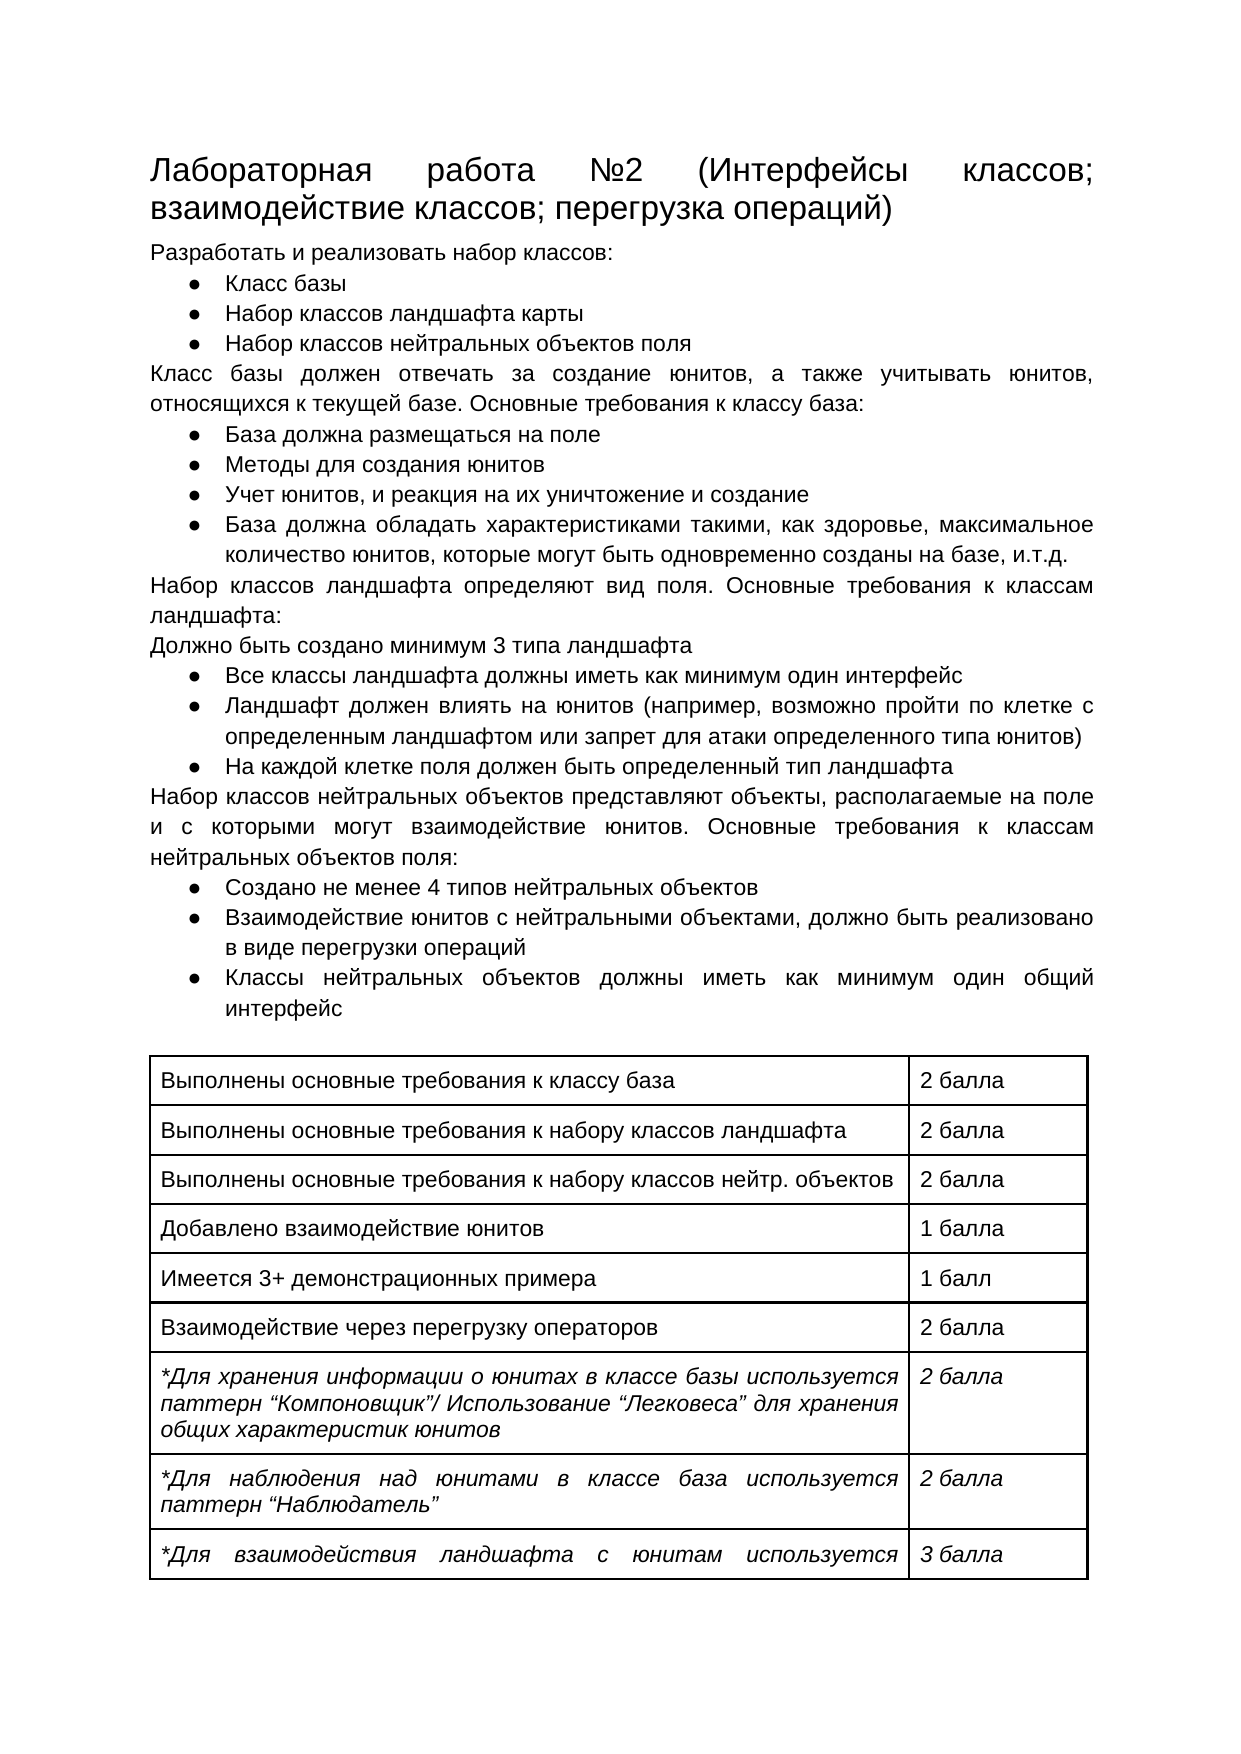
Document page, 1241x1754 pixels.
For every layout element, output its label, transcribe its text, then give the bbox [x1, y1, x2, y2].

table_header 2 балла [910, 1057, 1086, 1104]
table_cell Имеется 3+ демонстрационных примера [151, 1254, 908, 1301]
text Набор классов нейтральных объектов представляют объекты, располагаемые на поле и с которыми могут взаимодействие юнитов. Основные требования к классам нейтральных объектов поля: [150, 783, 1094, 870]
table_cell Добавлено взаимодействие юнитов [151, 1205, 908, 1252]
list Взаимодействие юнитов с нейтральными объектами, должно быть реализовано в виде перегрузки операций [187, 904, 1094, 961]
list Создано не менее 4 типов нейтральных объектов [187, 874, 1094, 900]
text Разработать и реализовать набор классов: [150, 239, 1094, 266]
text Набор классов ландшафта определяют вид поля. Основные требования к классам ландшафта: [150, 572, 1094, 628]
table_cell 2 балла [910, 1353, 1086, 1453]
list Все классы ландшафта должны иметь как минимум один интерфейс [187, 662, 1094, 689]
table_cell 2 балла [910, 1455, 1086, 1528]
table_cell *Для взаимодействия ландшафта с юнитам используется [151, 1530, 908, 1577]
list Ландшафт должен влиять на юнитов (например, возможно пройти по клетке с определенным ландшафтом или запрет для атаки определенного типа юнитов) [187, 692, 1094, 749]
text Должно быть создано минимум 3 типа ландшафта [150, 632, 1094, 658]
subtitle Лабораторная работа №2 (Интерфейсы классов; взаимодействие классов; перегрузка операций) [150, 150, 1094, 227]
table_cell *Для наблюдения над юнитами в классе база используется паттерн “Наблюдатель” [151, 1455, 908, 1528]
table_cell 2 балла [910, 1304, 1086, 1351]
list Набор классов ландшафта карты [187, 300, 1094, 326]
list Класс базы [187, 269, 1094, 296]
table_cell 1 балла [910, 1205, 1086, 1252]
list База должна обладать характеристиками такими, как здоровье, максимальное количество юнитов, которые могут быть одновременно созданы на базе, и.т.д. [187, 511, 1094, 568]
list На каждой клетке поля должен быть определенный тип ландшафта [187, 753, 1094, 779]
text Класс базы должен отвечать за создание юнитов, а также учитывать юнитов, относящихся к текущей базе. Основные требования к классу база: [150, 360, 1094, 417]
list База должна размещаться на поле [187, 421, 1094, 447]
table_cell Выполнены основные требования к набору классов ландшафта [151, 1106, 908, 1153]
table_cell Выполнены основные требования к набору классов нейтр. объектов [151, 1156, 908, 1203]
table_cell Взаимодействие через перегрузку операторов [151, 1304, 908, 1351]
list Учет юнитов, и реакция на их уничтожение и создание [187, 481, 1094, 507]
table_cell 2 балла [910, 1106, 1086, 1153]
table_cell 3 балла [910, 1530, 1086, 1577]
list Методы для создания юнитов [187, 451, 1094, 477]
list Набор классов нейтральных объектов поля [187, 330, 1094, 356]
table_cell *Для хранения информации о юнитах в классе базы используется паттерн “Компоновщик”/ Использование “Легковеса” для хранения общих характеристик юнитов [151, 1353, 908, 1453]
table_cell 1 балл [910, 1254, 1086, 1301]
list Классы нейтральных объектов должны иметь как минимум один общий интерфейс [187, 964, 1094, 1021]
table_cell 2 балла [910, 1156, 1086, 1203]
table_header Выполнены основные требования к классу база [151, 1057, 908, 1104]
